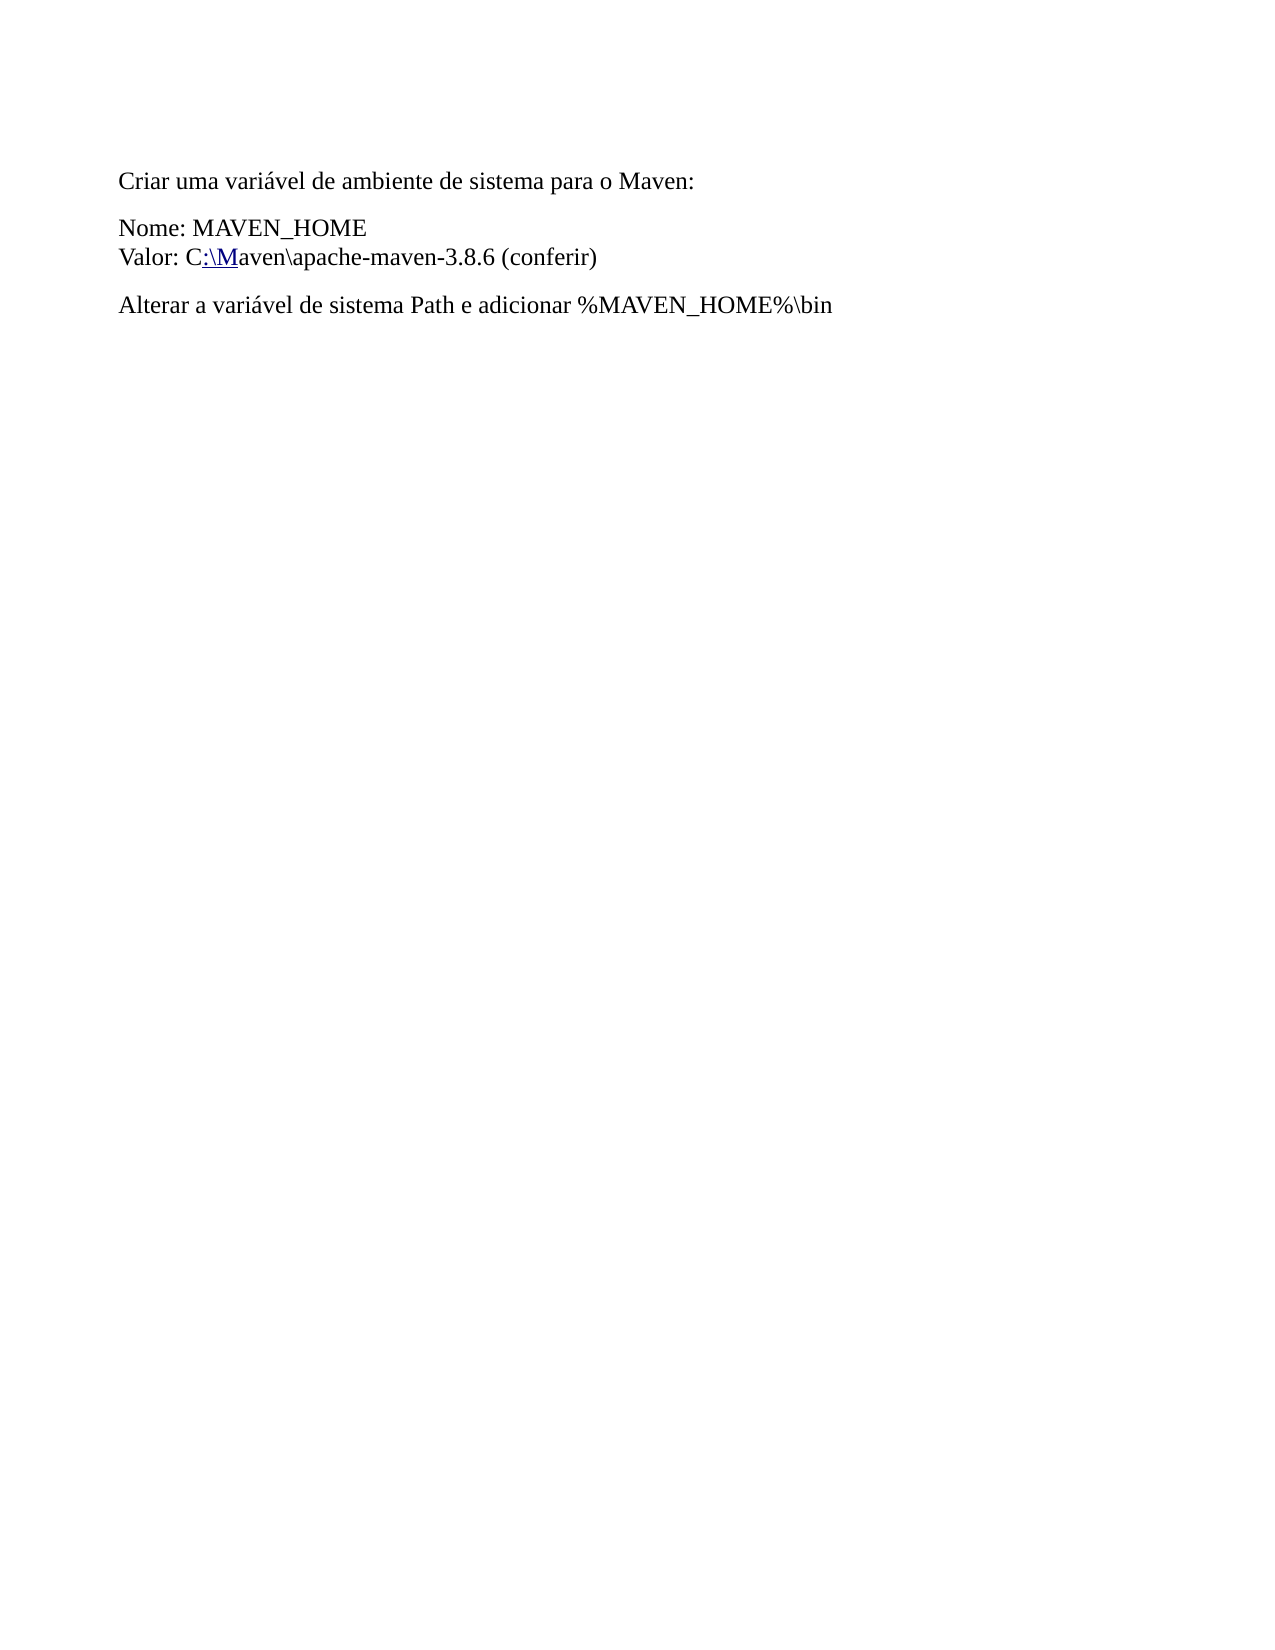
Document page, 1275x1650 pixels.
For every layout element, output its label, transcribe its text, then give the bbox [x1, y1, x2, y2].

text Valor: C:\Maven\apache-maven-3.8.6 (conferir) [118, 242, 1157, 271]
text Nome: MAVEN_HOME [118, 213, 1157, 242]
text Criar uma variável de ambiente de sistema para o Maven: [118, 166, 1157, 194]
text Alterar a variável de sistema Path e adicionar %MAVEN_HOME%\bin [118, 290, 1157, 318]
